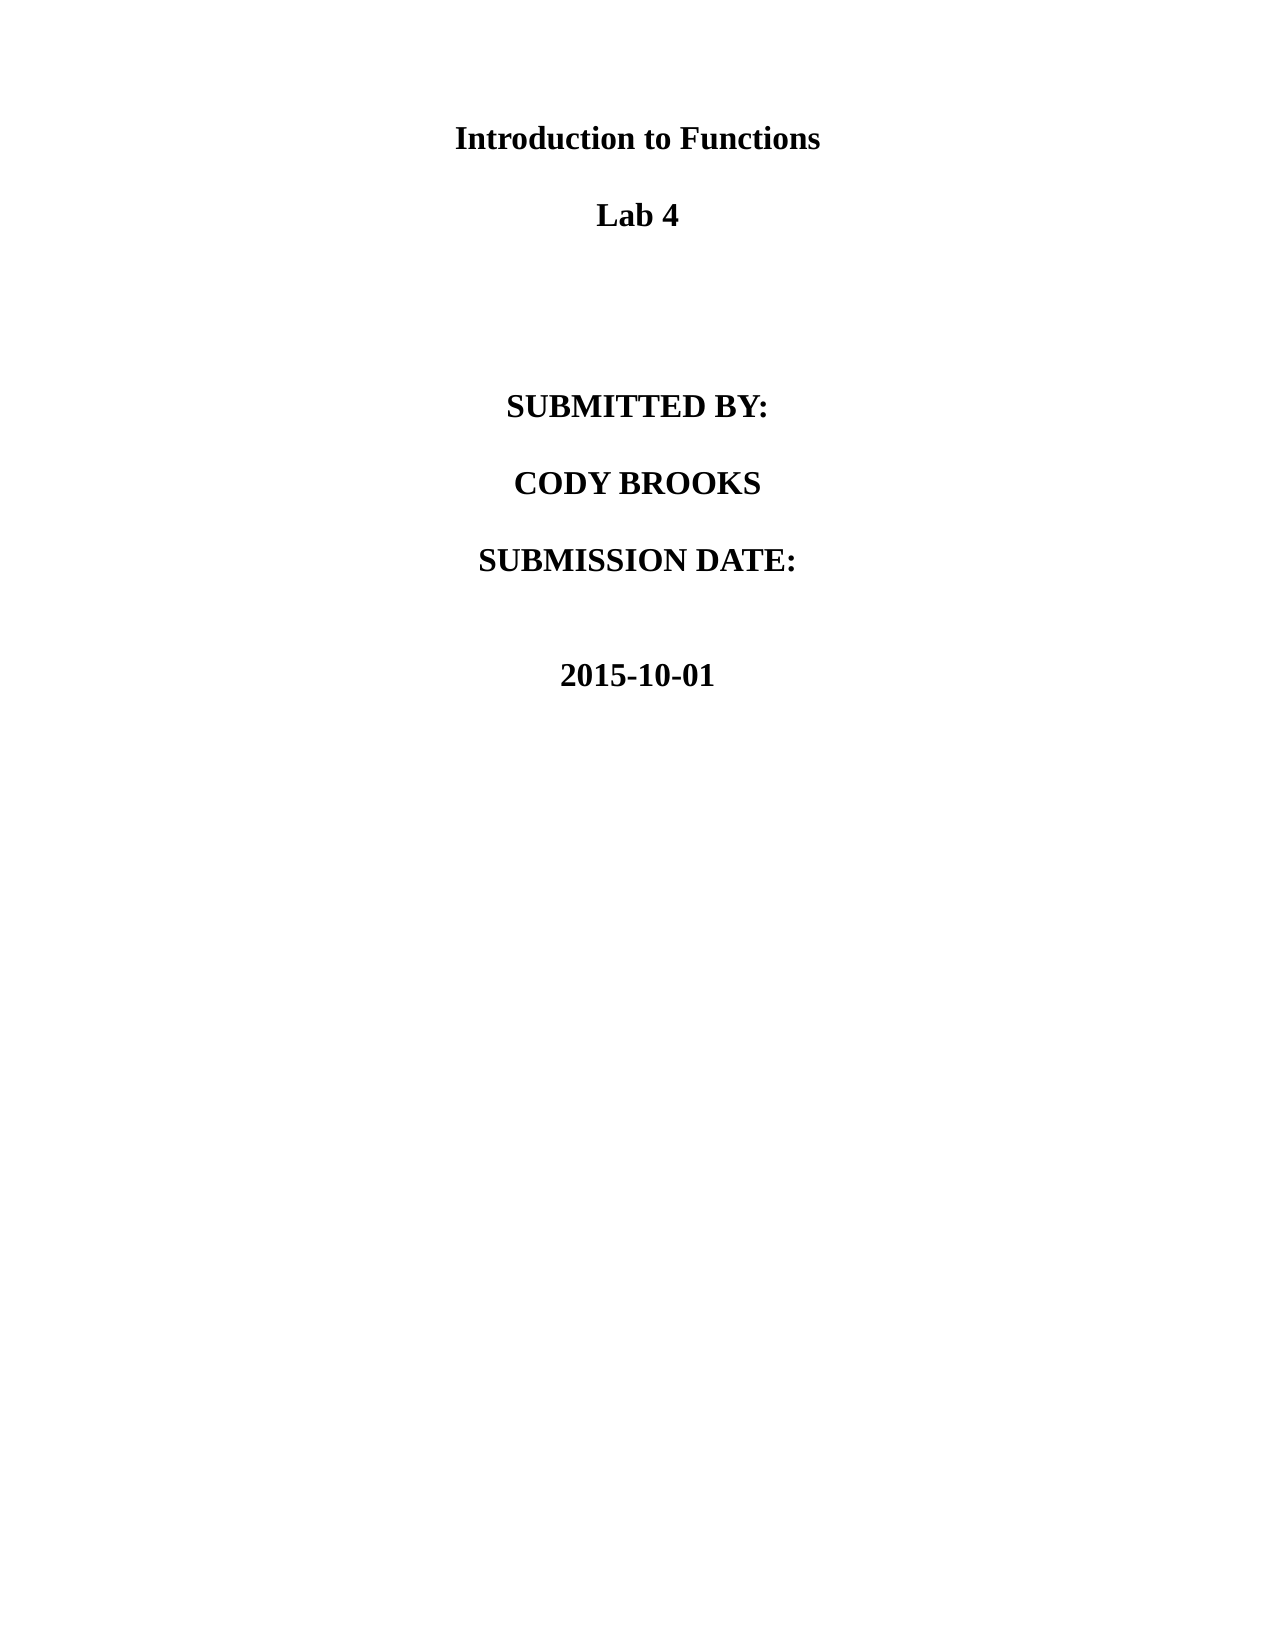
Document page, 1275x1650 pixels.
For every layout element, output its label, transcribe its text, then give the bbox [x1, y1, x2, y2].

text Lab 4 [118, 195, 1157, 233]
text SUBMISSION DATE: [118, 540, 1157, 578]
text Introduction to Functions [118, 118, 1157, 156]
text SUBMITTED BY: [118, 386, 1157, 425]
text CODY BROOKS [118, 463, 1157, 501]
text 2015-10-01 [118, 655, 1157, 693]
